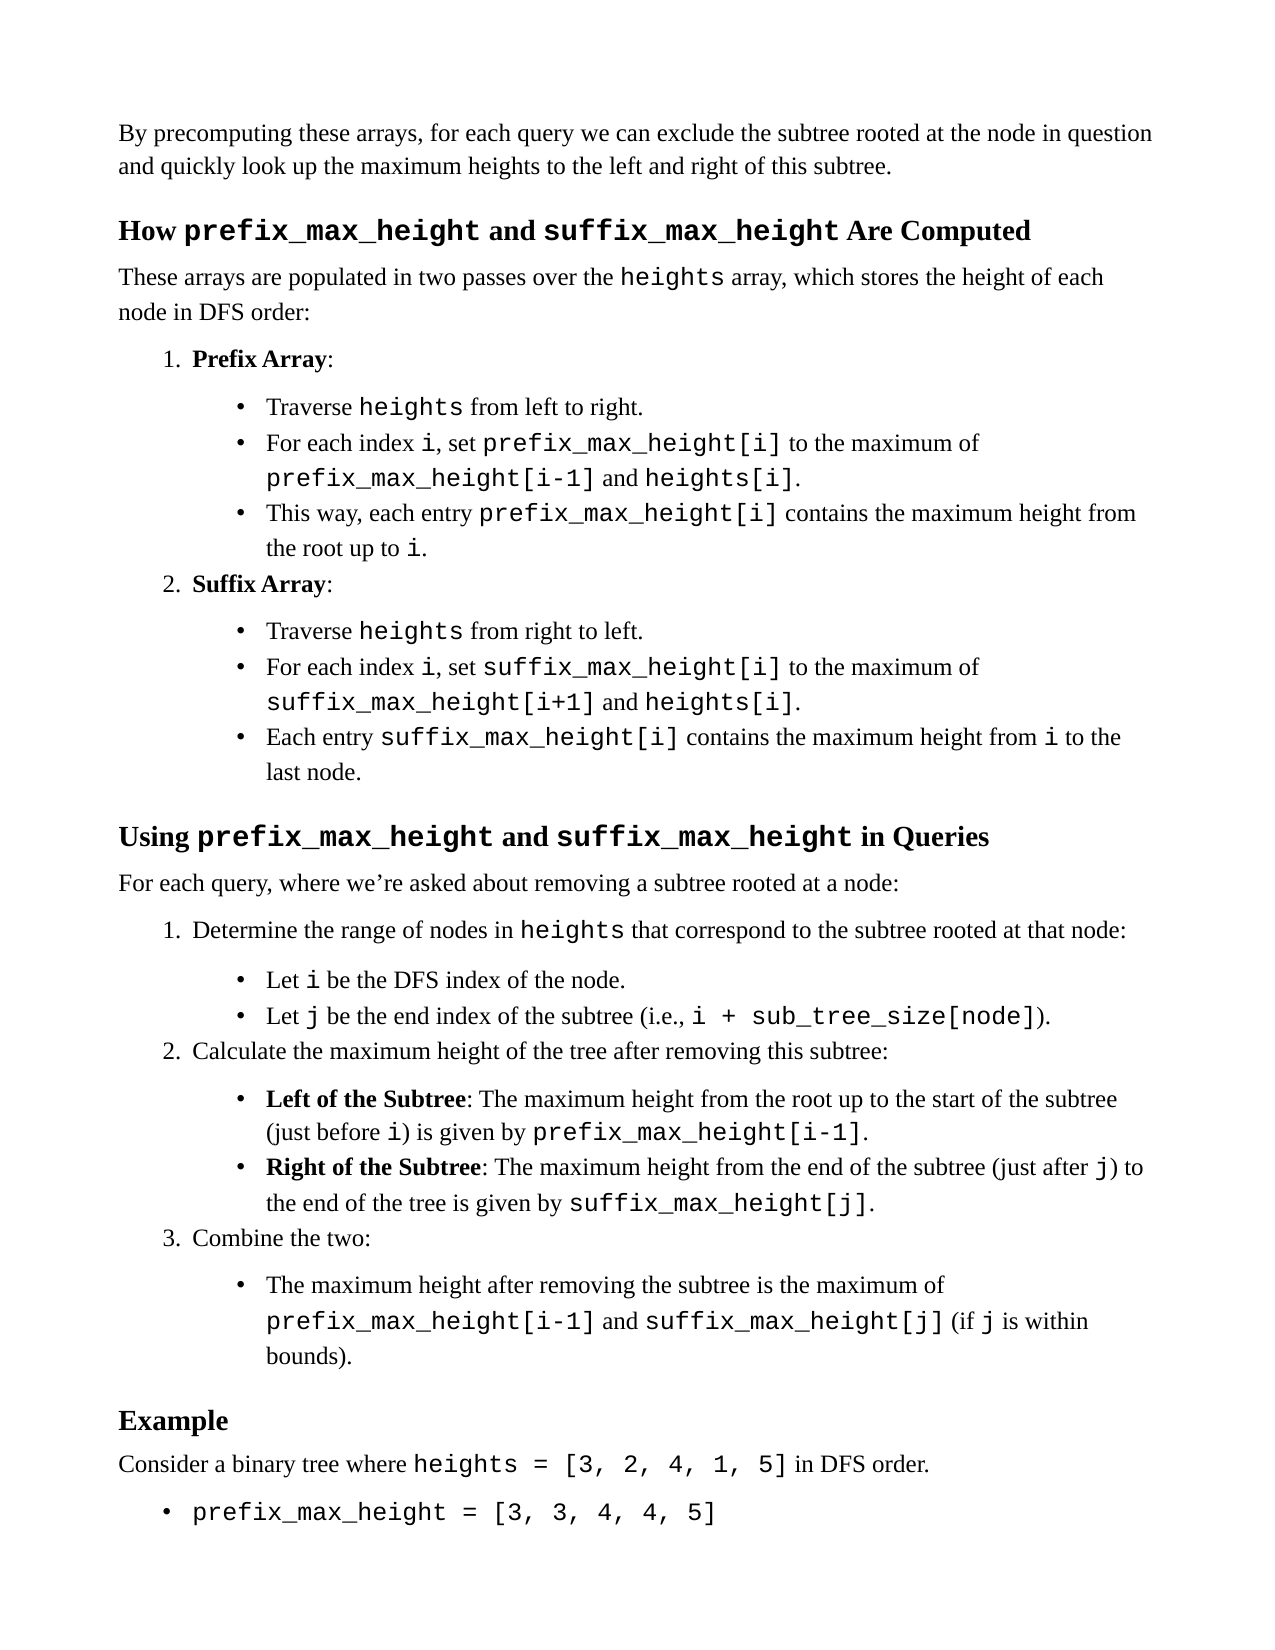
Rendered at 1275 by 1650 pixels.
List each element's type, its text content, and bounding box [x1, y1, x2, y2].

list Determine the range of nodes in heights that correspond to the subtree rooted at that node: [162, 916, 1157, 946]
list Let j be the end index of the subtree (i.e., i + sub_tree_size[node]). [236, 1001, 1157, 1032]
list The maximum height after removing the subtree is the maximum of prefix_max_height[i-1] and suffix_max_height[j] (if j is within bounds). [236, 1271, 1157, 1369]
subtitle How prefix_max_height and suffix_max_height Are Computed [118, 213, 1157, 249]
text Consider a binary tree where heights = [3, 2, 4, 1, 5] in DFS order. [118, 1449, 1157, 1480]
list Traverse heights from right to left. [236, 616, 1157, 647]
list Calculate the maximum height of the tree after removing this subtree: [162, 1036, 1157, 1065]
list For each index i, set prefix_max_height[i] to the maximum of prefix_max_height[i-1] and heights[i]. [236, 428, 1157, 493]
list Suffix Array: [162, 569, 1157, 597]
subtitle Example [118, 1403, 1157, 1437]
list This way, each entry prefix_max_height[i] contains the maximum height from the root up to i. [236, 498, 1157, 564]
text By precomputing these arrays, for each query we can exclude the subtree rooted at the node in question and quickly look up the maximum heights to the left and right of this subtree. [118, 118, 1157, 180]
list Prefix Array: [162, 344, 1157, 373]
text For each query, where we’re asked about removing a subtree rooted at a node: [118, 868, 1157, 897]
subtitle Using prefix_max_height and suffix_max_height in Queries [118, 819, 1157, 856]
list Each entry suffix_max_height[i] contains the maximum height from i to the last node. [236, 722, 1157, 786]
text These arrays are populated in two passes over the heights array, which stores the height of each node in DFS order: [118, 262, 1157, 326]
list prefix_max_height = [3, 3, 4, 4, 5] [162, 1499, 1157, 1527]
list For each index i, set suffix_max_height[i] to the maximum of suffix_max_height[i+1] and heights[i]. [236, 652, 1157, 718]
list Right of the Subtree: The maximum height from the end of the subtree (just after j) to the end of the tree is given by suffix_max_height[j]. [236, 1152, 1157, 1218]
list Let i be the DFS index of the node. [236, 966, 1157, 996]
list Combine the two: [162, 1223, 1157, 1252]
list Left of the Subtree: The maximum height from the root up to the start of the subtree (just before i) is given by prefix_max_height[i-1]. [236, 1084, 1157, 1148]
list Traverse heights from left to right. [236, 392, 1157, 423]
